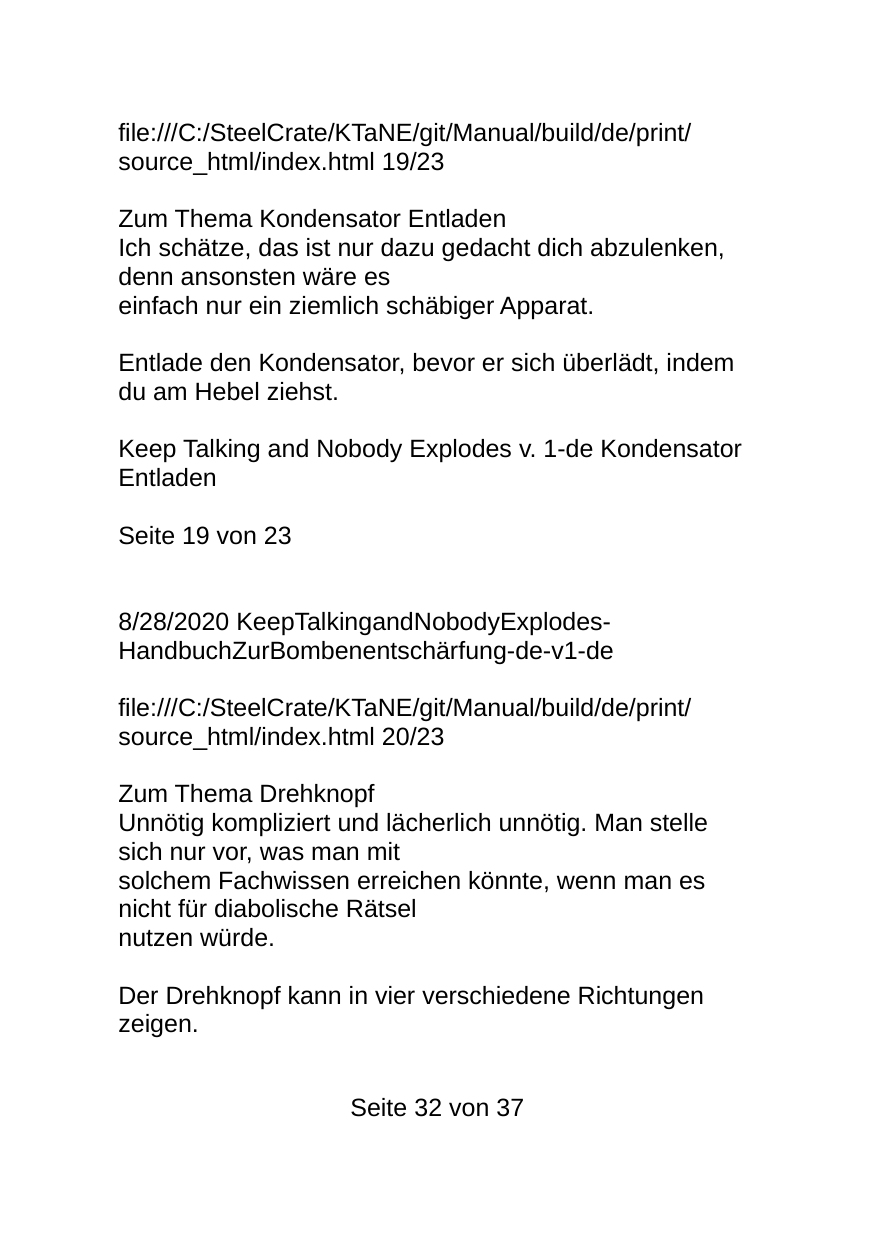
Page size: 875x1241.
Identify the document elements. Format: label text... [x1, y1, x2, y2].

text Seite 19 von 23 [118, 521, 756, 549]
text Keep Talking and Nobody Explodes v. 1-de Kondensator Entladen [118, 434, 756, 492]
text 8/28/2020 KeepTalkingandNobodyExplodes-HandbuchZurBombenentschärfung-de-v1-de [118, 607, 756, 664]
text du am Hebel ziehst. [118, 377, 756, 406]
text nutzen würde. [118, 923, 756, 952]
text Zum Thema Kondensator Entladen [118, 204, 756, 233]
text file:///C:/SteelCrate/KTaNE/git/Manual/build/de/print/source_html/index.html 20/23 [118, 693, 756, 751]
text zeigen. [118, 1009, 756, 1038]
text Entlade den Kondensator, bevor er sich überlädt, indem [118, 348, 756, 377]
text Ich schätze, das ist nur dazu gedacht dich abzulenken, denn ansonsten wäre es [118, 233, 756, 291]
text Zum Thema Drehknopf [118, 779, 756, 808]
text Unnötig kompliziert und lächerlich unnötig. Man stelle sich nur vor, was man mit [118, 808, 756, 866]
text file:///C:/SteelCrate/KTaNE/git/Manual/build/de/print/source_html/index.html 19/23 [118, 118, 756, 176]
text einfach nur ein ziemlich schäbiger Apparat. [118, 291, 756, 319]
text Der Drehknopf kann in vier verschiedene Richtungen [118, 981, 756, 1009]
text solchem Fachwissen erreichen könnte, wenn man es nicht für diabolische Rätsel [118, 866, 756, 923]
